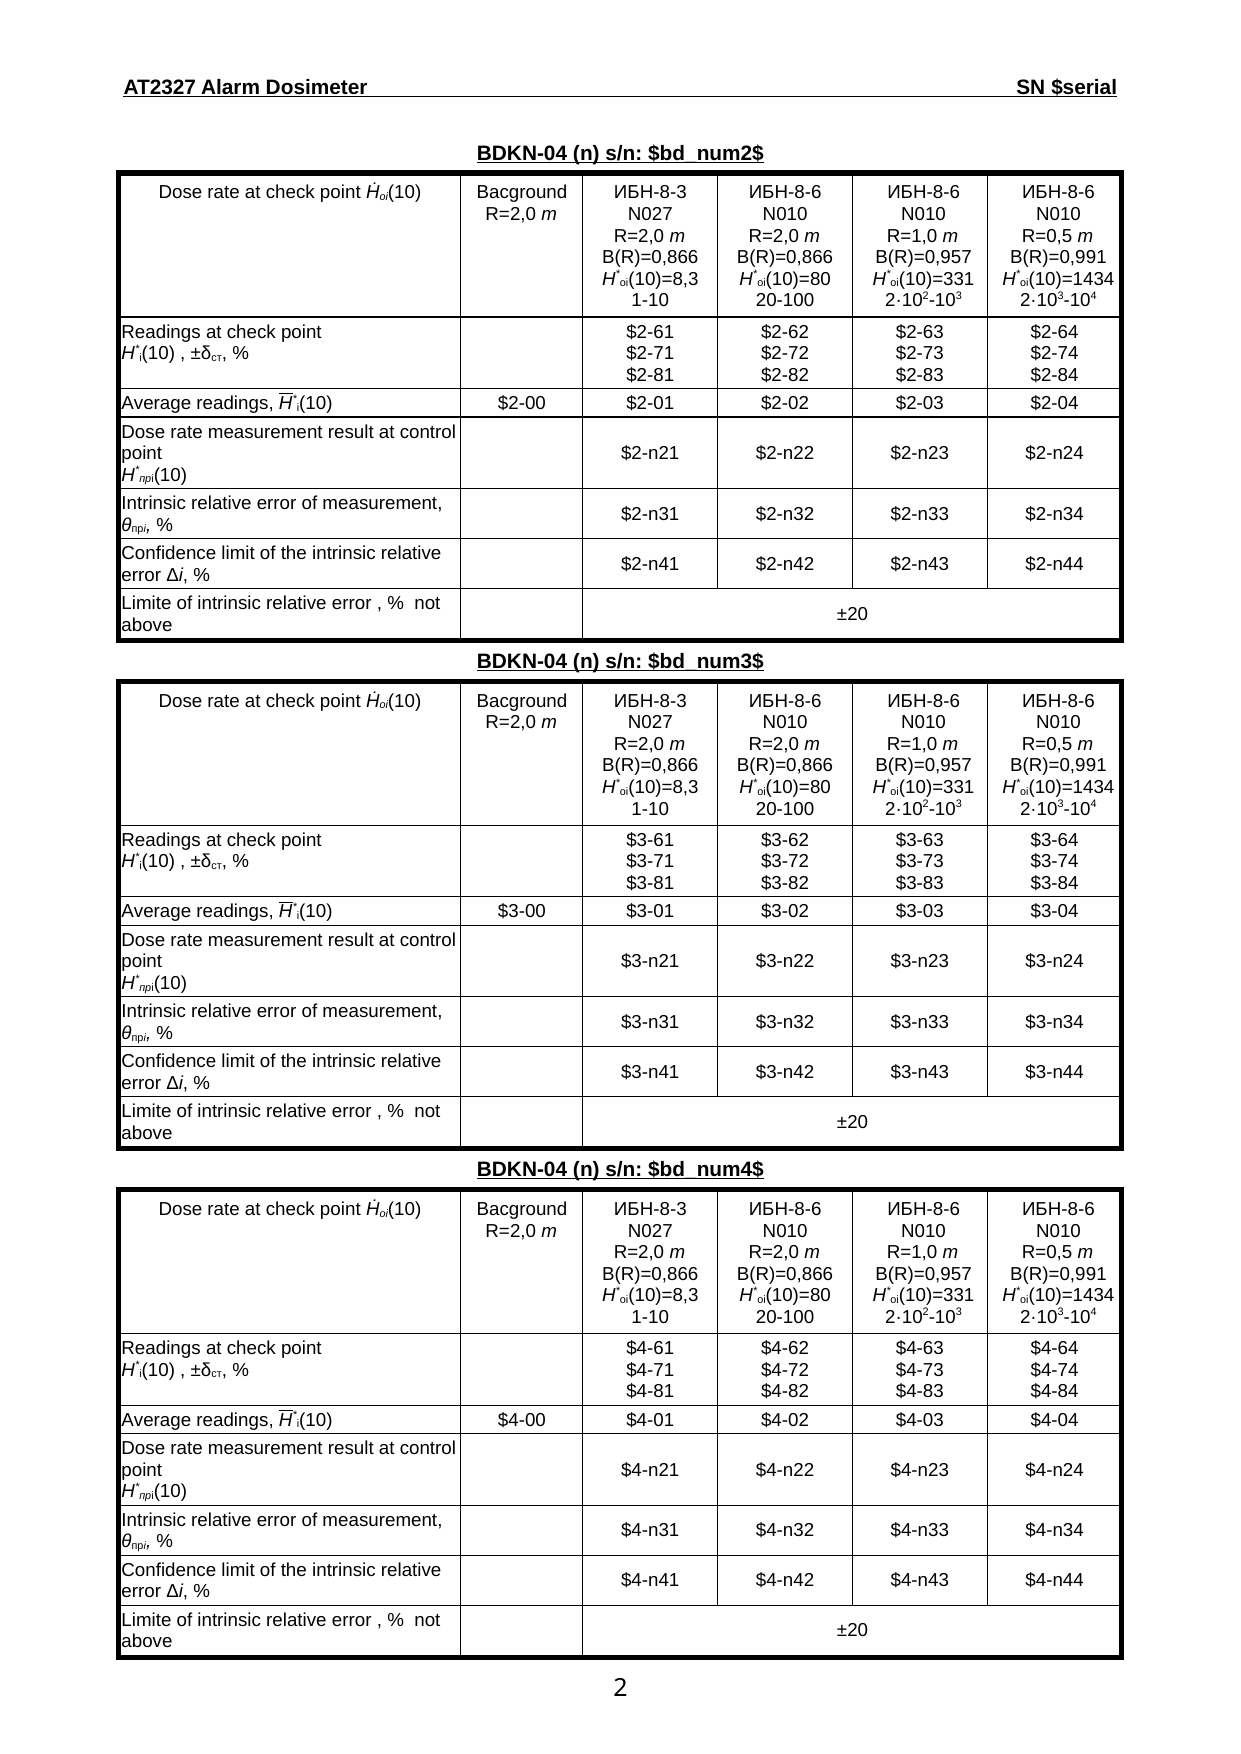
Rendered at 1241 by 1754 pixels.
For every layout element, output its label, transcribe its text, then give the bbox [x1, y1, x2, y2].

table_cell $3-00 [461, 897, 582, 925]
table_cell $4-62 $4-72 $4-82 [718, 1334, 852, 1404]
table_cell $4-n42 [718, 1556, 852, 1604]
table_cell ИБН-8-6 N010 R=0,5 m B(R)=0,991 H*oi(10)=1434 2·103-104 [988, 176, 1119, 316]
table_cell $4-61 $4-71 $4-81 [583, 1334, 717, 1404]
table_cell $3-n31 [583, 997, 717, 1046]
table_cell Dose rate measurement result at control point H*прi(10) [121, 926, 460, 996]
table_cell ±20 [583, 1606, 1119, 1654]
table_cell Bacground R=2,0 m [461, 176, 582, 316]
table_cell $3-63 $3-73 $3-83 [853, 826, 987, 896]
table_cell [461, 1556, 582, 1604]
table_cell [461, 826, 582, 896]
table_cell $4-n22 [718, 1434, 852, 1504]
table_cell $4-n33 [853, 1506, 987, 1554]
table_cell [461, 539, 582, 588]
table_cell $2-61 $2-71 $2-81 [583, 318, 717, 388]
table_cell $3-n41 [583, 1047, 717, 1096]
table_cell Dose rate at check point Ḣoi(10) [121, 684, 460, 825]
table_cell $4-n31 [583, 1506, 717, 1554]
table_cell $2-n31 [583, 489, 717, 538]
table_cell Readings at check point H*i(10) , ±δст, % [121, 1334, 460, 1404]
table_cell $2-64 $2-74 $2-84 [988, 318, 1119, 388]
table_cell $4-63 $4-73 $4-83 [853, 1334, 987, 1404]
table_cell $3-n22 [718, 926, 852, 996]
table_cell Readings at check point H*i(10) , ±δст, % [121, 318, 460, 388]
table_cell $3-n33 [853, 997, 987, 1046]
table_cell Dose rate measurement result at control point H*прi(10) [121, 418, 460, 488]
table_cell [461, 1334, 582, 1404]
table_header BDKN-04 (n) s/n: $bd_num4$ [118, 1151, 1122, 1187]
table_cell $2-03 [853, 389, 987, 416]
table_cell [461, 1434, 582, 1504]
table_cell $3-n34 [988, 997, 1119, 1046]
table_cell Average readings, H*i(10) [121, 1406, 460, 1433]
table_cell $4-n21 [583, 1434, 717, 1504]
table_cell $4-04 [988, 1406, 1119, 1433]
table_cell $4-n32 [718, 1506, 852, 1554]
table_cell $4-n34 [988, 1506, 1119, 1554]
table_cell Confidence limit of the intrinsic relative error Δi, % [121, 1556, 460, 1604]
table_cell [461, 589, 582, 638]
table_cell [461, 926, 582, 996]
table_cell $3-n44 [988, 1047, 1119, 1096]
table_cell Dose rate at check point Ḣoi(10) [121, 176, 460, 316]
table_cell [461, 1606, 582, 1654]
table_cell $2-n42 [718, 539, 852, 588]
table_cell [461, 1097, 582, 1146]
table_cell [461, 1047, 582, 1096]
table_cell $2-n44 [988, 539, 1119, 588]
table_cell ±20 [583, 589, 1119, 638]
table_cell $3-n24 [988, 926, 1119, 996]
table_cell [461, 318, 582, 388]
table_cell ИБН-8-3 N027 R=2,0 m B(R)=0,866 H*oi(10)=8,3 1-10 [583, 1192, 717, 1333]
table_cell ±20 [583, 1097, 1119, 1146]
table_cell $3-03 [853, 897, 987, 925]
table_cell $3-n42 [718, 1047, 852, 1096]
table_cell Readings at check point H*i(10) , ±δст, % [121, 826, 460, 896]
table_cell Confidence limit of the intrinsic relative error Δi, % [121, 539, 460, 588]
table_cell $4-00 [461, 1406, 582, 1433]
table_cell $2-01 [583, 389, 717, 416]
table_cell $2-00 [461, 389, 582, 416]
table_cell $3-n23 [853, 926, 987, 996]
table_cell $4-01 [583, 1406, 717, 1433]
table_cell ИБН-8-6 N010 R=1,0 m B(R)=0,957 H*oi(10)=331 2·102-103 [853, 684, 987, 825]
table_cell [461, 1506, 582, 1554]
table_cell Limite of intrinsic relative error , % not above [121, 1097, 460, 1146]
table_cell $4-64 $4-74 $4-84 [988, 1334, 1119, 1404]
table_cell $2-n43 [853, 539, 987, 588]
table_cell $2-n41 [583, 539, 717, 588]
table_cell ИБН-8-6 N010 R=0,5 m B(R)=0,991 H*oi(10)=1434 2·103-104 [988, 684, 1119, 825]
table_cell Intrinsic relative error of measurement, θпрi, % [121, 997, 460, 1046]
table_cell Intrinsic relative error of measurement, θпрi, % [121, 489, 460, 538]
table_cell $3-01 [583, 897, 717, 925]
table_cell Dose rate at check point Ḣoi(10) [121, 1192, 460, 1333]
table_cell Dose rate measurement result at control point H*прi(10) [121, 1434, 460, 1504]
table_cell $4-n23 [853, 1434, 987, 1504]
table_cell [461, 997, 582, 1046]
table_cell $3-n32 [718, 997, 852, 1046]
table_cell $4-03 [853, 1406, 987, 1433]
table_cell $3-64 $3-74 $3-84 [988, 826, 1119, 896]
table_cell $2-n24 [988, 418, 1119, 488]
table_header BDKN-04 (n) s/n: $bd_num3$ [118, 643, 1122, 679]
table_cell ИБН-8-6 N010 R=1,0 m B(R)=0,957 H*oi(10)=331 2·102-103 [853, 176, 987, 316]
table_cell $2-02 [718, 389, 852, 416]
table_cell $3-02 [718, 897, 852, 925]
table_cell ИБН-8-6 N010 R=2,0 m B(R)=0,866 H*oi(10)=80 20-100 [718, 176, 852, 316]
table_header BDKN-04 (n) s/n: $bd_num2$ [118, 135, 1122, 170]
table_cell Confidence limit of the intrinsic relative error Δi, % [121, 1047, 460, 1096]
table_cell $2-n22 [718, 418, 852, 488]
table_cell Average readings, H*i(10) [121, 389, 460, 416]
table_cell $4-n24 [988, 1434, 1119, 1504]
table_cell $3-n21 [583, 926, 717, 996]
table_cell ИБН-8-3 N027 R=2,0 m B(R)=0,866 H*oi(10)=8,3 1-10 [583, 684, 717, 825]
table_cell $2-62 $2-72 $2-82 [718, 318, 852, 388]
table_cell $2-n33 [853, 489, 987, 538]
table_cell $4-n43 [853, 1556, 987, 1604]
table_cell $4-02 [718, 1406, 852, 1433]
table_cell $2-n34 [988, 489, 1119, 538]
table_cell Bacground R=2,0 m [461, 1192, 582, 1333]
table_cell $2-n23 [853, 418, 987, 488]
table_cell Limite of intrinsic relative error , % not above [121, 589, 460, 638]
table_cell Intrinsic relative error of measurement, θпрi, % [121, 1506, 460, 1554]
table_cell Bacground R=2,0 m [461, 684, 582, 825]
table_cell $3-62 $3-72 $3-82 [718, 826, 852, 896]
table_cell [461, 489, 582, 538]
table_cell ИБН-8-6 N010 R=2,0 m B(R)=0,866 H*oi(10)=80 20-100 [718, 1192, 852, 1333]
table_cell $2-63 $2-73 $2-83 [853, 318, 987, 388]
table_cell Limite of intrinsic relative error , % not above [121, 1606, 460, 1654]
table_cell $2-n21 [583, 418, 717, 488]
table_cell ИБН-8-6 N010 R=2,0 m B(R)=0,866 H*oi(10)=80 20-100 [718, 684, 852, 825]
table_cell ИБН-8-3 N027 R=2,0 m B(R)=0,866 H*oi(10)=8,3 1-10 [583, 176, 717, 316]
table_cell $2-n32 [718, 489, 852, 538]
table_cell $4-n41 [583, 1556, 717, 1604]
table_cell $3-04 [988, 897, 1119, 925]
table_cell $4-n44 [988, 1556, 1119, 1604]
table_cell [461, 418, 582, 488]
table_cell ИБН-8-6 N010 R=0,5 m B(R)=0,991 H*oi(10)=1434 2·103-104 [988, 1192, 1119, 1333]
table_cell ИБН-8-6 N010 R=1,0 m B(R)=0,957 H*oi(10)=331 2·102-103 [853, 1192, 987, 1333]
table_cell $3-61 $3-71 $3-81 [583, 826, 717, 896]
table_cell Average readings, H*i(10) [121, 897, 460, 925]
table_cell $3-n43 [853, 1047, 987, 1096]
table_cell $2-04 [988, 389, 1119, 416]
